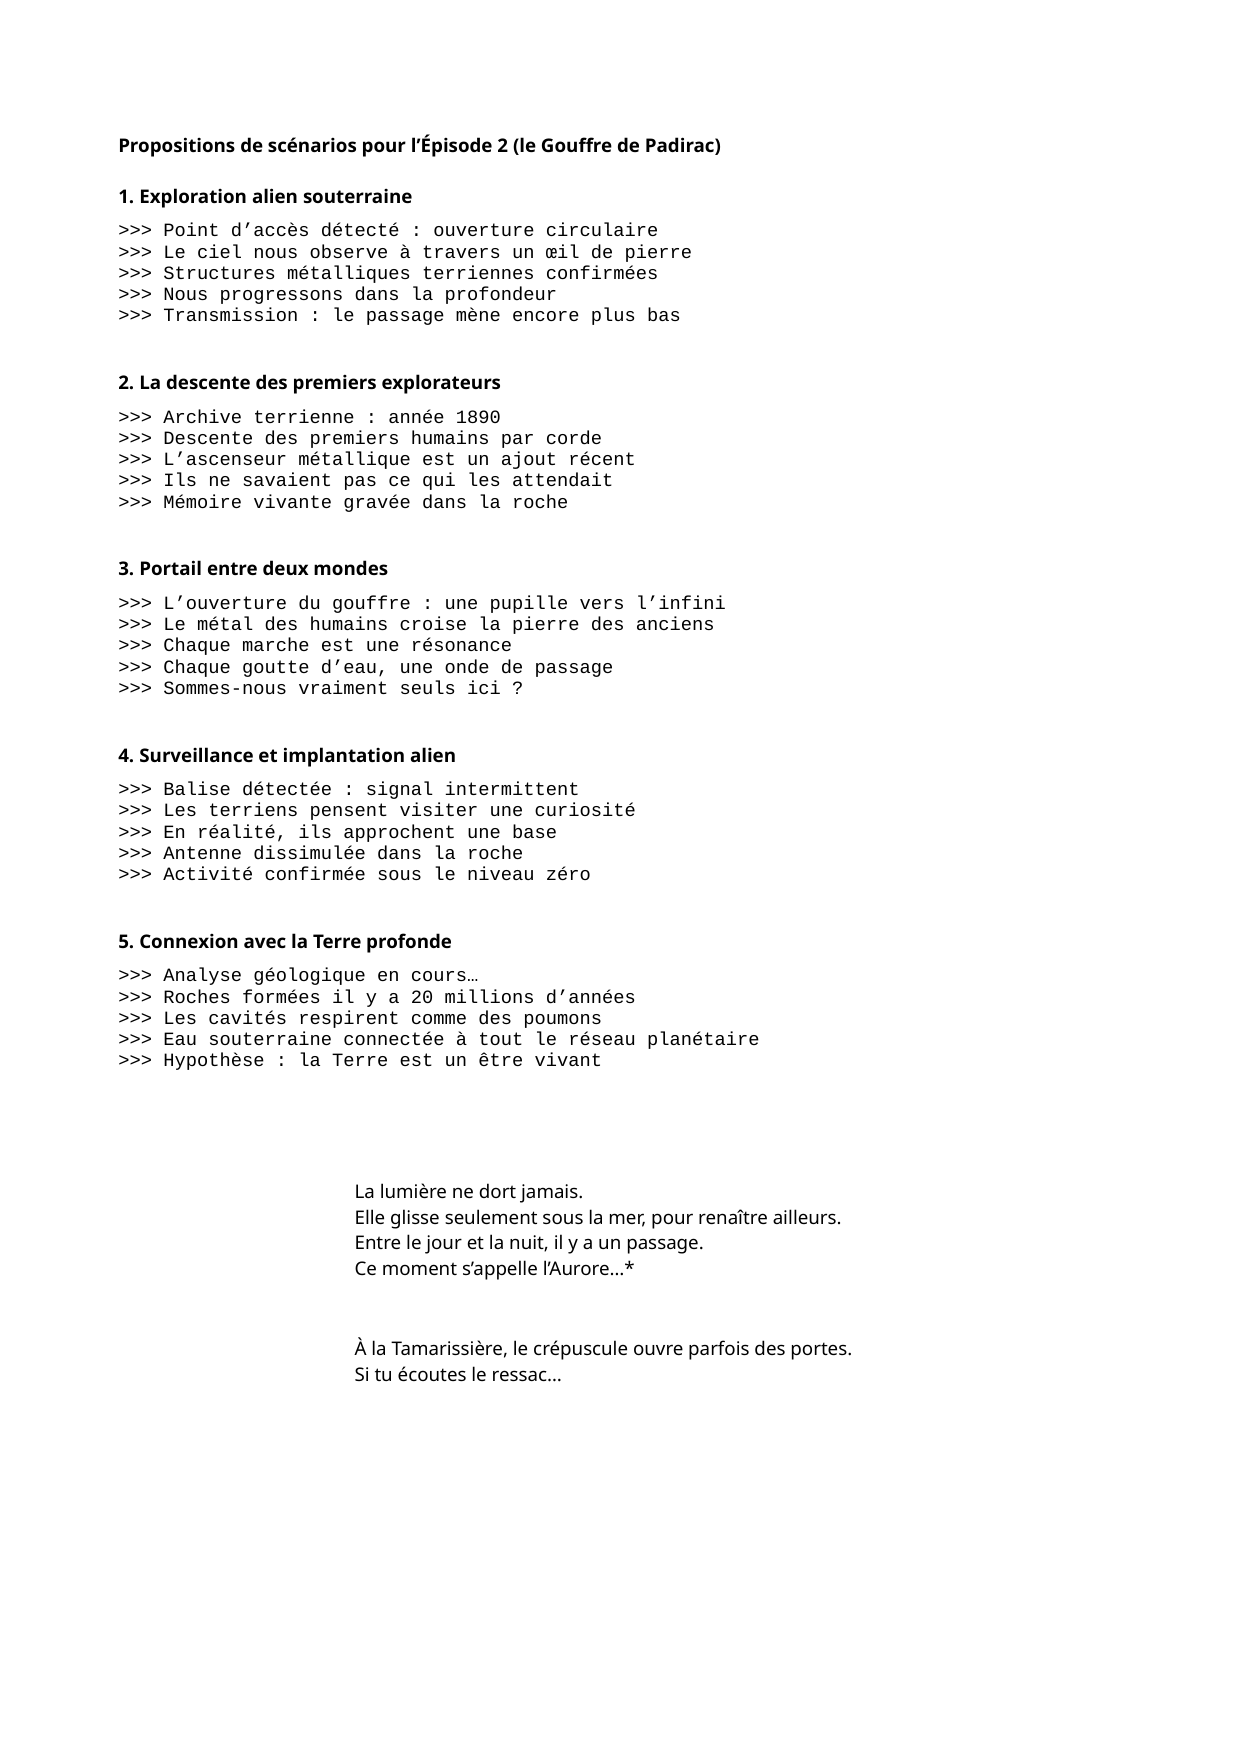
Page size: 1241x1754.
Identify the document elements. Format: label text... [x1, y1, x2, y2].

text >>> Mémoire vivante gravée dans la roche [118, 492, 1122, 514]
text >>> Les cavités respirent comme des poumons [118, 1009, 1122, 1030]
subtitle 2. La descente des premiers explorateurs [118, 369, 1122, 395]
text >>> Le ciel nous observe à travers un œil de pierre [118, 242, 1122, 264]
subtitle 5. Connexion avec la Terre profonde [118, 928, 1122, 954]
text >>> Analyse géologique en cours… [118, 966, 1122, 987]
text >>> Activité confirmée sous le niveau zéro [118, 865, 1122, 886]
subtitle 3. Portail entre deux mondes [118, 556, 1122, 581]
subtitle 4. Surveillance et implantation alien [118, 742, 1122, 767]
text >>> En réalité, ils approchent une base [118, 822, 1122, 844]
text >>> Transmission : le passage mène encore plus bas [118, 306, 1122, 327]
text >>> Structures métalliques terriennes confirmées [118, 264, 1122, 285]
subtitle Propositions de scénarios pour l’Épisode 2 (le Gouffre de Padirac) [118, 133, 1122, 158]
text >>> Point d’accès détecté : ouverture circulaire [118, 221, 1122, 242]
text >>> Antenne dissimulée dans la roche [118, 844, 1122, 865]
text >>> Chaque goutte d’eau, une onde de passage [118, 657, 1122, 679]
text >>> Descente des premiers humains par corde [118, 429, 1122, 450]
text >>> Archive terrienne : année 1890 [118, 407, 1122, 429]
text >>> Roches formées il y a 20 millions d’années [118, 987, 1122, 1009]
text >>> Chaque marche est une résonance [118, 636, 1122, 657]
text >>> L’ascenseur métallique est un ajout récent [118, 450, 1122, 471]
text >>> Les terriens pensent visiter une curiosité [118, 801, 1122, 822]
text >>> Ils ne savaient pas ce qui les attendait [118, 471, 1122, 492]
text >>> Eau souterraine connectée à tout le réseau planétaire [118, 1030, 1122, 1051]
text >>> L’ouverture du gouffre : une pupille vers l’infini [118, 594, 1122, 615]
text >>> Nous progressons dans la profondeur [118, 285, 1122, 306]
text À la Tamarissière, le crépuscule ouvre parfois des portes. Si tu écoutes le ressac… [354, 1310, 886, 1387]
text >>> Balise détectée : signal intermittent [118, 780, 1122, 801]
subtitle 1. Exploration alien souterraine [118, 183, 1122, 209]
text >>> Le métal des humains croise la pierre des anciens [118, 615, 1122, 636]
text >>> Sommes-nous vraiment seuls ici ? [118, 679, 1122, 700]
text La lumière ne dort jamais. Elle glisse seulement sous la mer, pour renaître ailleurs. Entre le jour et la nuit, il y a un passage. Ce moment s’appelle l’Aurore…* [354, 1178, 886, 1281]
text >>> Hypothèse : la Terre est un être vivant [118, 1051, 1122, 1072]
